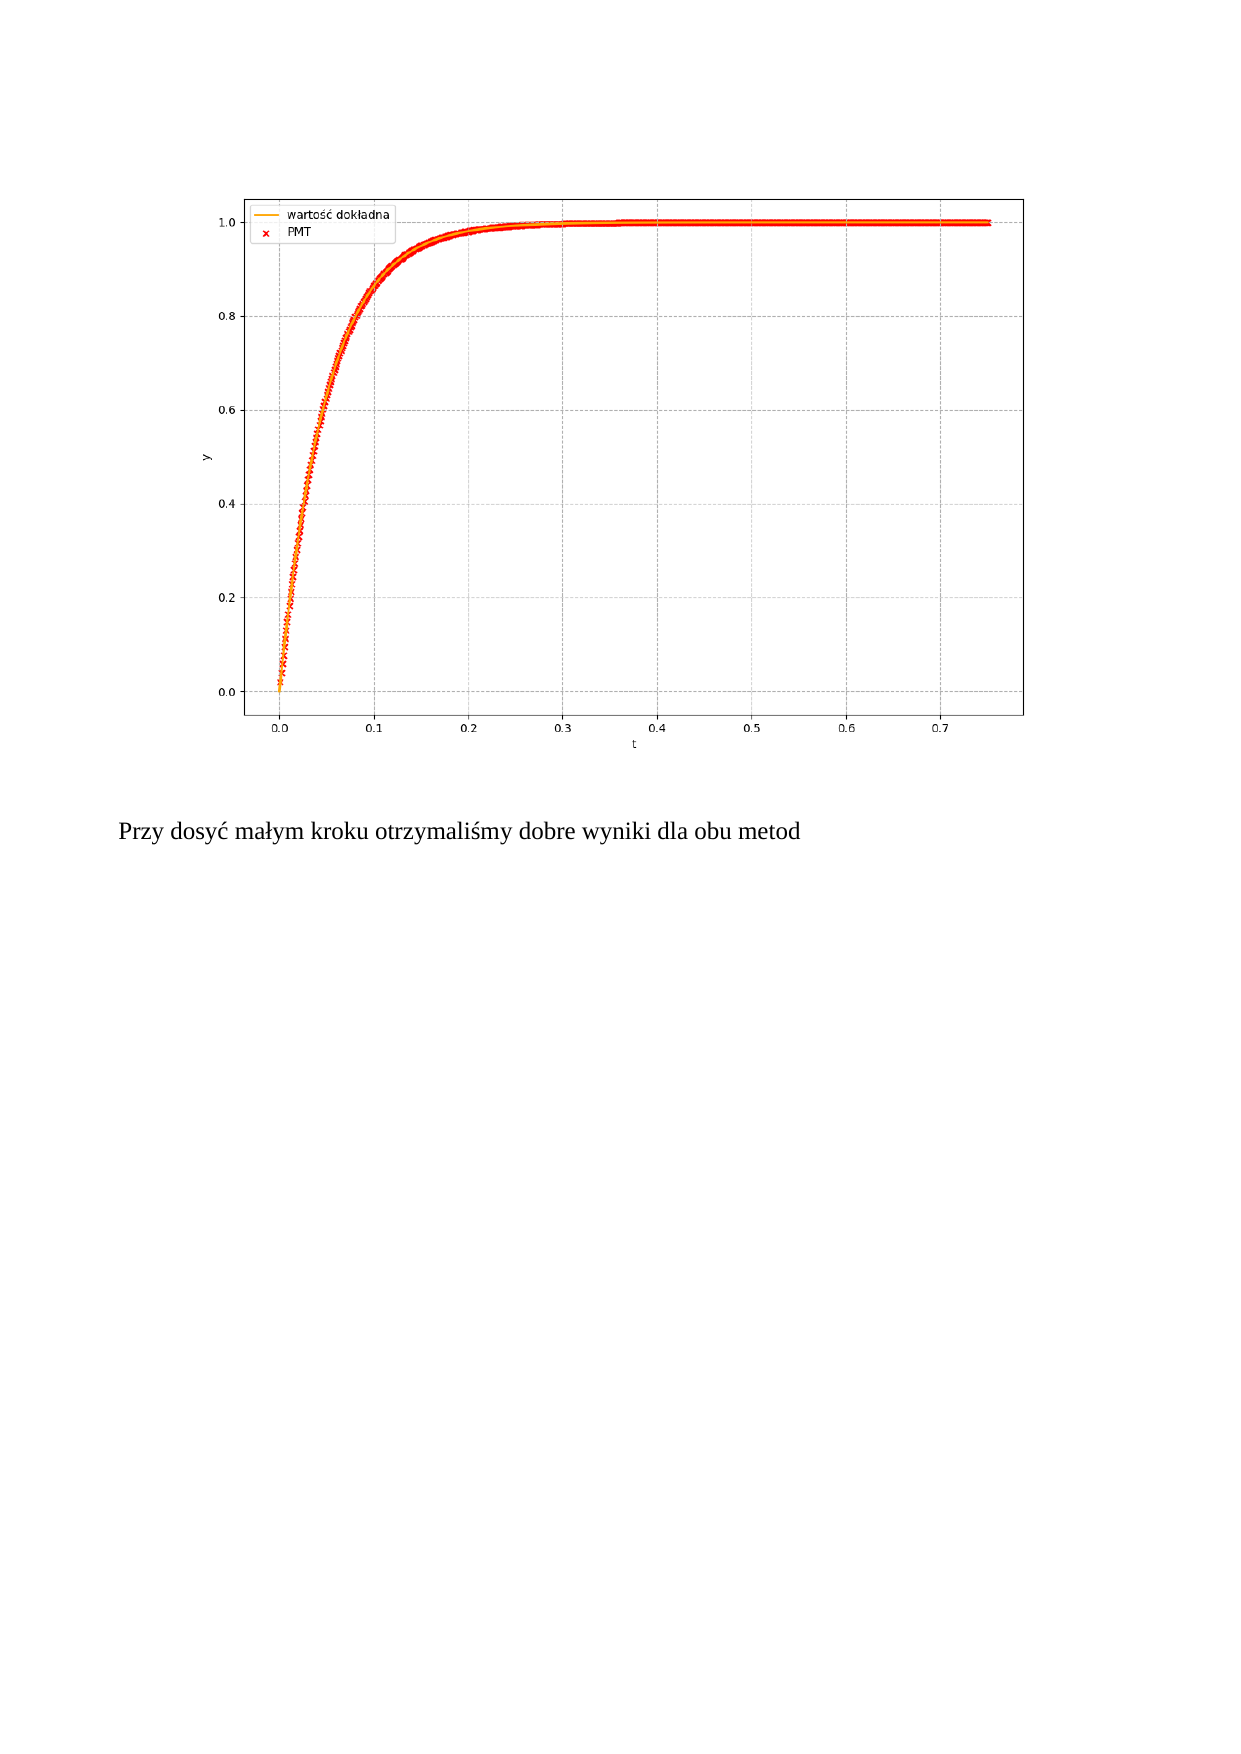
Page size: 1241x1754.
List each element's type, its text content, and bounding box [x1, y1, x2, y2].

text Przy dosyć małym kroku otrzymaliśmy dobre wyniki dla obu metod [118, 788, 1122, 845]
picture [118, 118, 1123, 788]
